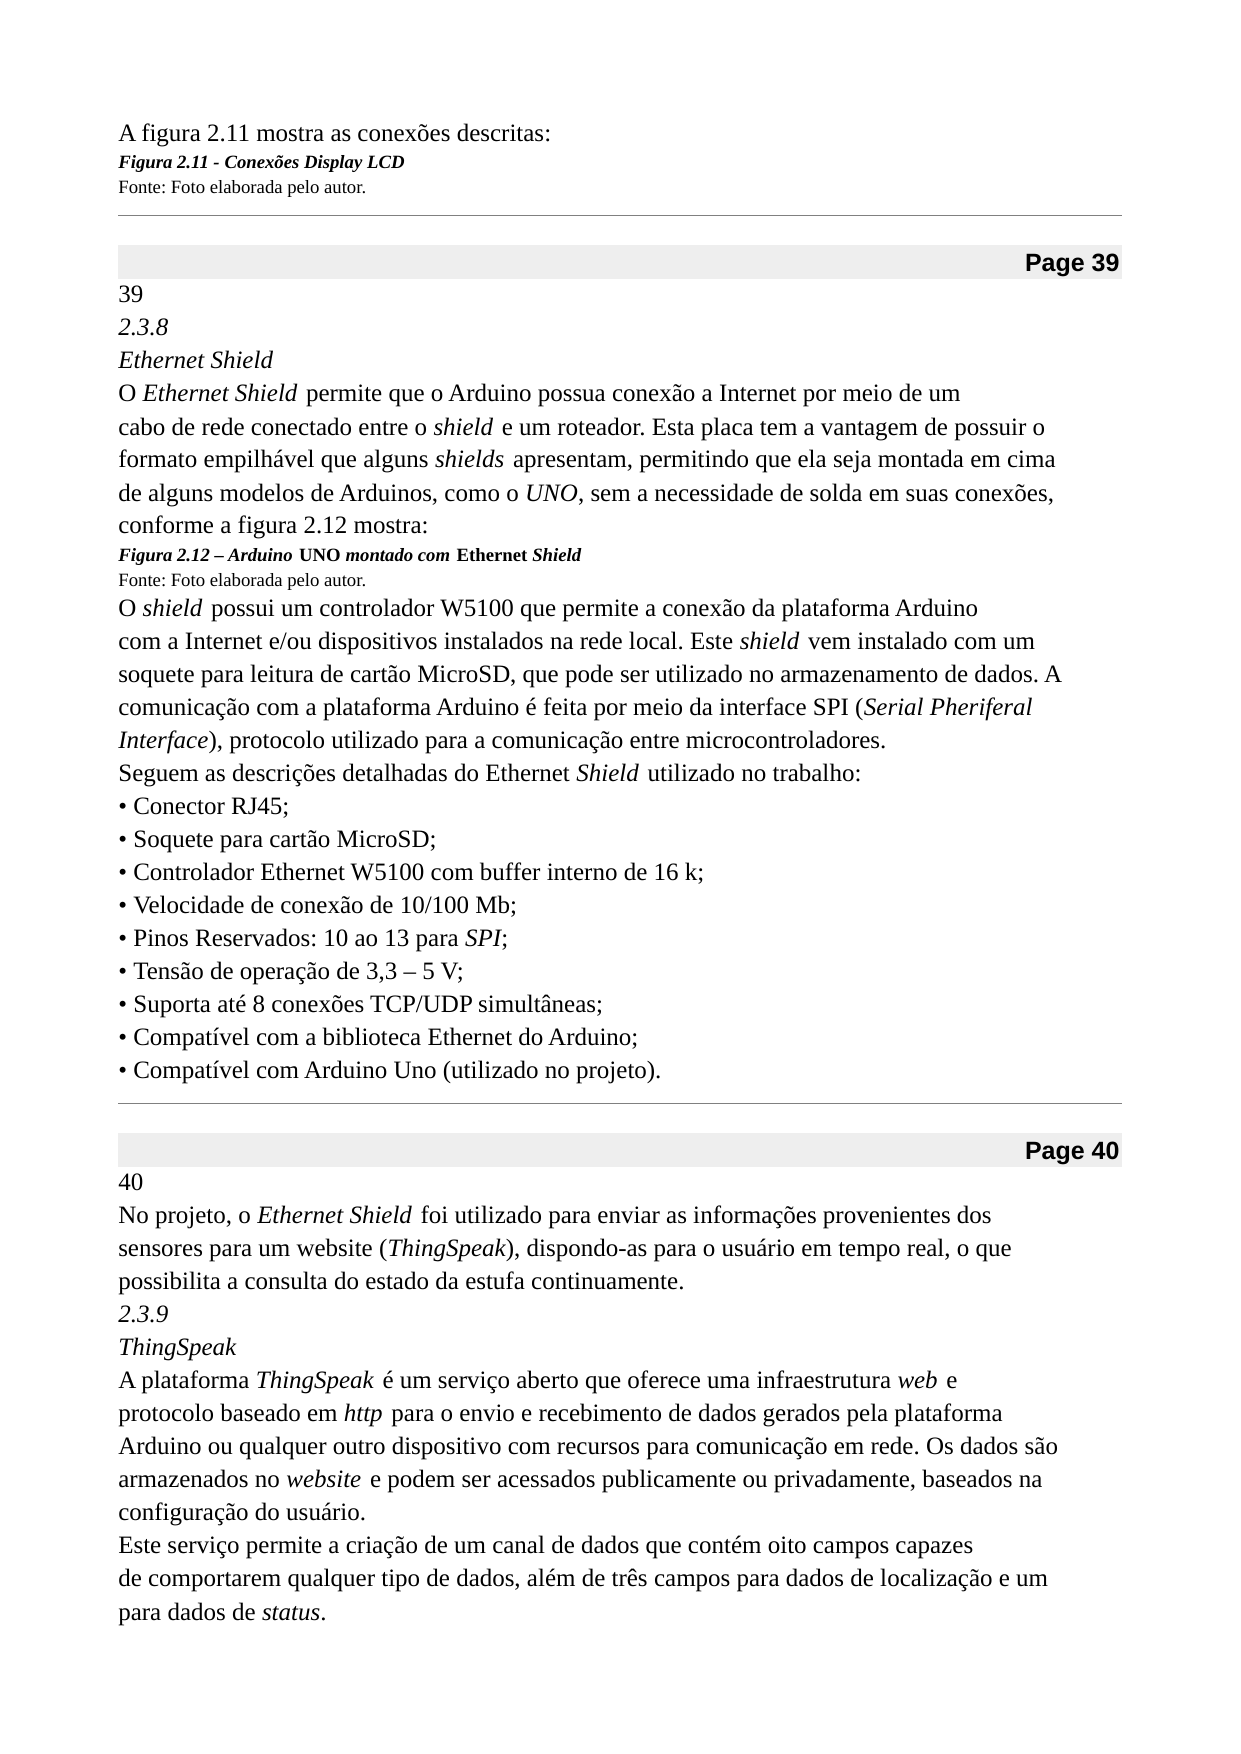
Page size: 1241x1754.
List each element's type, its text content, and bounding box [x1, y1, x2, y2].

table_header Page 39 [118, 245, 1122, 279]
text de alguns modelos de Arduinos, como o UNO, sem a necessidade de solda em suas conexões, [118, 478, 1122, 506]
text para dados de status. [118, 1597, 1122, 1625]
text 2.3.8 [118, 312, 1122, 341]
text formato empilhável que alguns shields apresentam, permitindo que ela seja montada em cima [118, 444, 1122, 473]
text • Soquete para cartão MicroSD; [118, 824, 1122, 853]
text 40 [118, 1167, 1122, 1196]
text Ethernet Shield [118, 346, 1122, 374]
table_header Page 40 [118, 1133, 1122, 1167]
text ThingSpeak [118, 1332, 1122, 1361]
text • Suporta até 8 conexões TCP/UDP simultâneas; [118, 989, 1122, 1018]
text Fonte: Foto elaborada pelo autor. [118, 176, 1122, 197]
text de comportarem qualquer tipo de dados, além de três campos para dados de localização e um [118, 1563, 1122, 1592]
text sensores para um website (ThingSpeak), dispondo-as para o usuário em tempo real, o que [118, 1233, 1122, 1262]
text • Pinos Reservados: 10 ao 13 para SPI; [118, 923, 1122, 952]
text • Controlador Ethernet W5100 com buffer interno de 16 k; [118, 857, 1122, 886]
text A plataforma ThingSpeak é um serviço aberto que oferece uma infraestrutura web e [118, 1365, 1122, 1394]
text Figura 2.11 - Conexões Display LCD [118, 151, 1122, 173]
text • Tensão de operação de 3,3 – 5 V; [118, 956, 1122, 985]
text configuração do usuário. [118, 1497, 1122, 1526]
text • Velocidade de conexão de 10/100 Mb; [118, 890, 1122, 919]
text soquete para leitura de cartão MicroSD, que pode ser utilizado no armazenamento de dados. A [118, 659, 1122, 688]
text com a Internet e/ou dispositivos instalados na rede local. Este shield vem instalado com um [118, 626, 1122, 655]
text armazenados no website e podem ser acessados publicamente ou privadamente, baseados na [118, 1464, 1122, 1493]
text Fonte: Foto elaborada pelo autor. [118, 568, 1122, 590]
text possibilita a consulta do estado da estufa continuamente. [118, 1266, 1122, 1295]
text O Ethernet Shield permite que o Arduino possua conexão a Internet por meio de um [118, 378, 1122, 407]
text A figura 2.11 mostra as conexões descritas: [118, 118, 1122, 147]
text • Compatível com a biblioteca Ethernet do Arduino; [118, 1022, 1122, 1051]
text Interface), protocolo utilizado para a comunicação entre microcontroladores. [118, 725, 1122, 754]
text 39 [118, 279, 1122, 308]
text conforme a figura 2.12 mostra: [118, 511, 1122, 539]
text cabo de rede conectado entre o shield e um roteador. Esta placa tem a vantagem de possuir o [118, 412, 1122, 440]
text O shield possui um controlador W5100 que permite a conexão da plataforma Arduino [118, 593, 1122, 622]
text Seguem as descrições detalhadas do Ethernet Shield utilizado no trabalho: [118, 758, 1122, 787]
text Este serviço permite a criação de um canal de dados que contém oito campos capazes [118, 1531, 1122, 1559]
text 2.3.9 [118, 1299, 1122, 1328]
text • Conector RJ45; [118, 791, 1122, 820]
text protocolo baseado em http para o envio e recebimento de dados gerados pela plataforma [118, 1398, 1122, 1427]
text • Compatível com Arduino Uno (utilizado no projeto). [118, 1056, 1122, 1084]
text Arduino ou qualquer outro dispositivo com recursos para comunicação em rede. Os dados são [118, 1431, 1122, 1460]
text No projeto, o Ethernet Shield foi utilizado para enviar as informações provenientes dos [118, 1200, 1122, 1229]
text Figura 2.12 – Arduino UNO montado com Ethernet Shield [118, 544, 1122, 565]
text comunicação com a plataforma Arduino é feita por meio da interface SPI (Serial Pheriferal [118, 692, 1122, 721]
